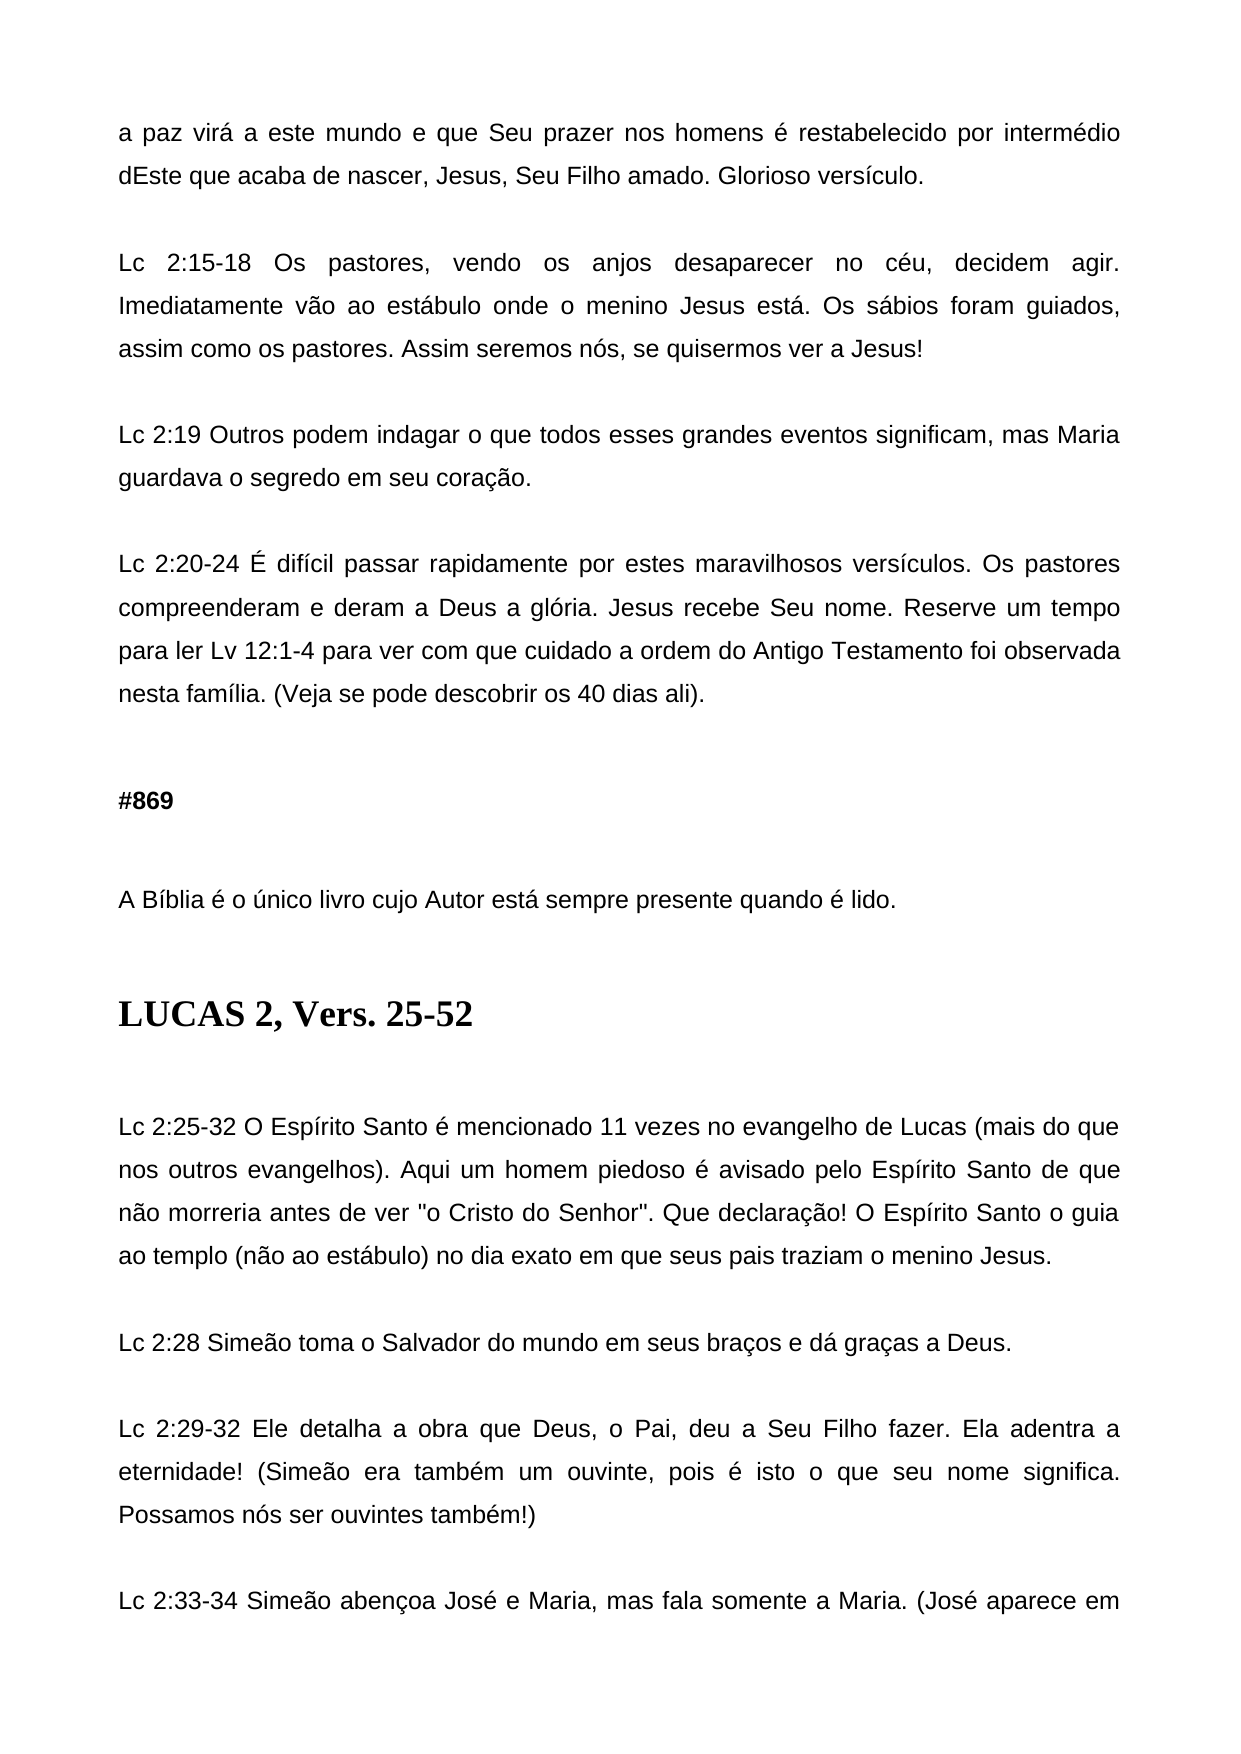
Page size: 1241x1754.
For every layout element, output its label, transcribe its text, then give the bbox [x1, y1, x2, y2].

text Lc 2:20-24 É difícil passar rapidamente por estes maravilhosos versículos. Os pastores compreenderam e deram a Deus a glória. Jesus recebe Seu nome. Reserve um tempo para ler Lv 12:1-4 para ver com que cuidado a ordem do Antigo Testamento foi observada nesta família. (Veja se pode descobrir os 40 dias ali). [118, 549, 1122, 707]
text Lc 2:33-34 Simeão abençoa José e Maria, mas fala somente a Maria. (José aparece em [118, 1586, 1122, 1615]
text A Bíblia é o único livro cujo Autor está sempre presente quando é lido. [118, 884, 1122, 913]
text Lc 2:29-32 Ele detalha a obra que Deus, o Pai, deu a Seu Filho fazer. Ela adentra a eternidade! (Simeão era também um ouvinte, pois é isto o que seu nome significa. Possamos nós ser ouvintes também!) [118, 1414, 1122, 1529]
text Lc 2:15-18 Os pastores, vendo os anjos desaparecer no céu, decidem agir. Imediatamente vão ao estábulo onde o menino Jesus está. Os sábios foram guiados, assim como os pastores. Assim seremos nós, se quisermos ver a Jesus! [118, 247, 1122, 362]
subtitle LUCAS 2, Vers. 25-52 [118, 992, 1122, 1035]
text a paz virá a este mundo e que Seu prazer nos homens é restabelecido por intermédio dEste que acaba de nascer, Jesus, Seu Filho amado. Glorioso versículo. [118, 118, 1122, 190]
text Lc 2:25-32 O Espírito Santo é mencionado 11 vezes no evangelho de Lucas (mais do que nos outros evangelhos). Aqui um homem piedoso é avisado pelo Espírito Santo de que não morreria antes de ver "o Cristo do Senhor". Que declaração! O Espírito Santo o guia ao templo (não ao estábulo) no dia exato em que seus pais traziam o menino Jesus. [118, 1112, 1122, 1270]
text Lc 2:28 Simeão toma o Salvador do mundo em seus braços e dá graças a Deus. [118, 1328, 1122, 1356]
subtitle #869 [118, 786, 1122, 814]
text Lc 2:19 Outros podem indagar o que todos esses grandes eventos significam, mas Maria guardava o segredo em seu coração. [118, 420, 1122, 492]
